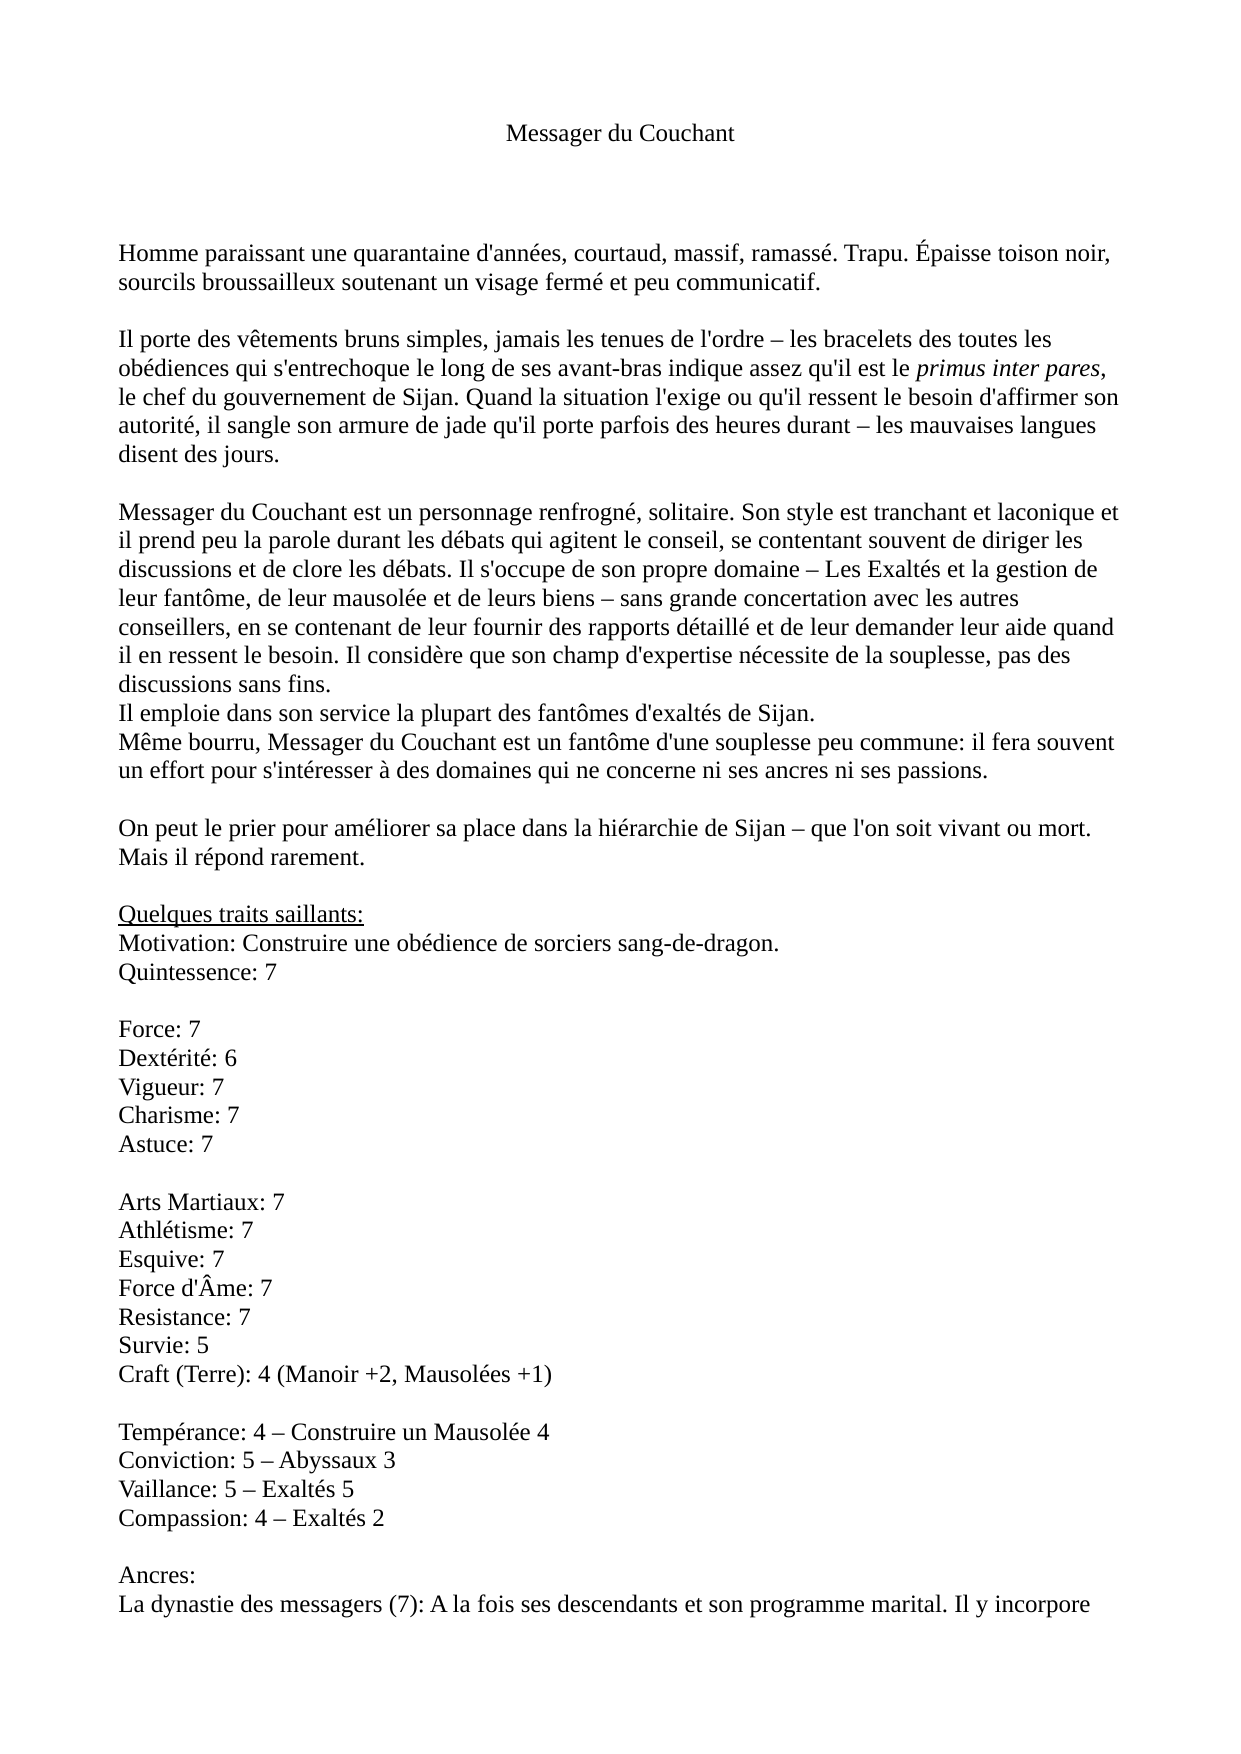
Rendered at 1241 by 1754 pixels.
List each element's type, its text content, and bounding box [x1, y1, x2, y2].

text Dextérité: 6 [118, 1043, 1122, 1072]
text Compassion: 4 – Exaltés 2 [118, 1503, 1122, 1532]
text Force: 7 [118, 1014, 1122, 1043]
text Ancres: [118, 1560, 1122, 1589]
text Messager du Couchant [118, 118, 1122, 147]
text Vaillance: 5 – Exaltés 5 [118, 1474, 1122, 1503]
text Survie: 5 [118, 1330, 1122, 1359]
text Craft (Terre): 4 (Manoir +2, Mausolées +1) [118, 1359, 1122, 1388]
text Motivation: Construire une obédience de sorciers sang-de-dragon. [118, 928, 1122, 957]
text Resistance: 7 [118, 1302, 1122, 1330]
text Il porte des vêtements bruns simples, jamais les tenues de l'ordre – les bracelets des toutes les obédiences qui s'entrechoque le long de ses avant-bras indique assez qu'il est le primus inter pares, le chef du gouvernement de Sijan. Quand la situation l'exige ou qu'il ressent le besoin d'affirmer son autorité, il sangle son armure de jade qu'il porte parfois des heures durant – les mauvaises langues disent des jours. [118, 324, 1122, 468]
text Vigueur: 7 [118, 1072, 1122, 1100]
text Arts Martiaux: 7 [118, 1187, 1122, 1215]
text Tempérance: 4 – Construire un Mausolée 4 [118, 1417, 1122, 1445]
text Conviction: 5 – Abyssaux 3 [118, 1445, 1122, 1474]
text Quelques traits saillants: [118, 899, 1122, 928]
text Esquive: 7 [118, 1244, 1122, 1273]
text Charisme: 7 [118, 1100, 1122, 1129]
text Quintessence: 7 [118, 957, 1122, 985]
text Athlétisme: 7 [118, 1215, 1122, 1244]
text Force d'Âme: 7 [118, 1273, 1122, 1302]
text La dynastie des messagers (7): A la fois ses descendants et son programme marital. Il y incorpore [118, 1589, 1122, 1618]
text Astuce: 7 [118, 1129, 1122, 1158]
text Même bourru, Messager du Couchant est un fantôme d'une souplesse peu commune: il fera souvent un effort pour s'intéresser à des domaines qui ne concerne ni ses ancres ni ses passions. [118, 727, 1122, 784]
text Il emploie dans son service la plupart des fantômes d'exaltés de Sijan. [118, 698, 1122, 727]
text Homme paraissant une quarantaine d'années, courtaud, massif, ramassé. Trapu. Épaisse toison noir, sourcils broussailleux soutenant un visage fermé et peu communicatif. [118, 238, 1122, 295]
text On peut le prier pour améliorer sa place dans la hiérarchie de Sijan – que l'on soit vivant ou mort. Mais il répond rarement. [118, 813, 1122, 870]
text Messager du Couchant est un personnage renfrogné, solitaire. Son style est tranchant et laconique et il prend peu la parole durant les débats qui agitent le conseil, se contentant souvent de diriger les discussions et de clore les débats. Il s'occupe de son propre domaine – Les Exaltés et la gestion de leur fantôme, de leur mausolée et de leurs biens – sans grande concertation avec les autres conseillers, en se contenant de leur fournir des rapports détaillé et de leur demander leur aide quand il en ressent le besoin. Il considère que son champ d'expertise nécessite de la souplesse, pas des discussions sans fins. [118, 497, 1122, 698]
